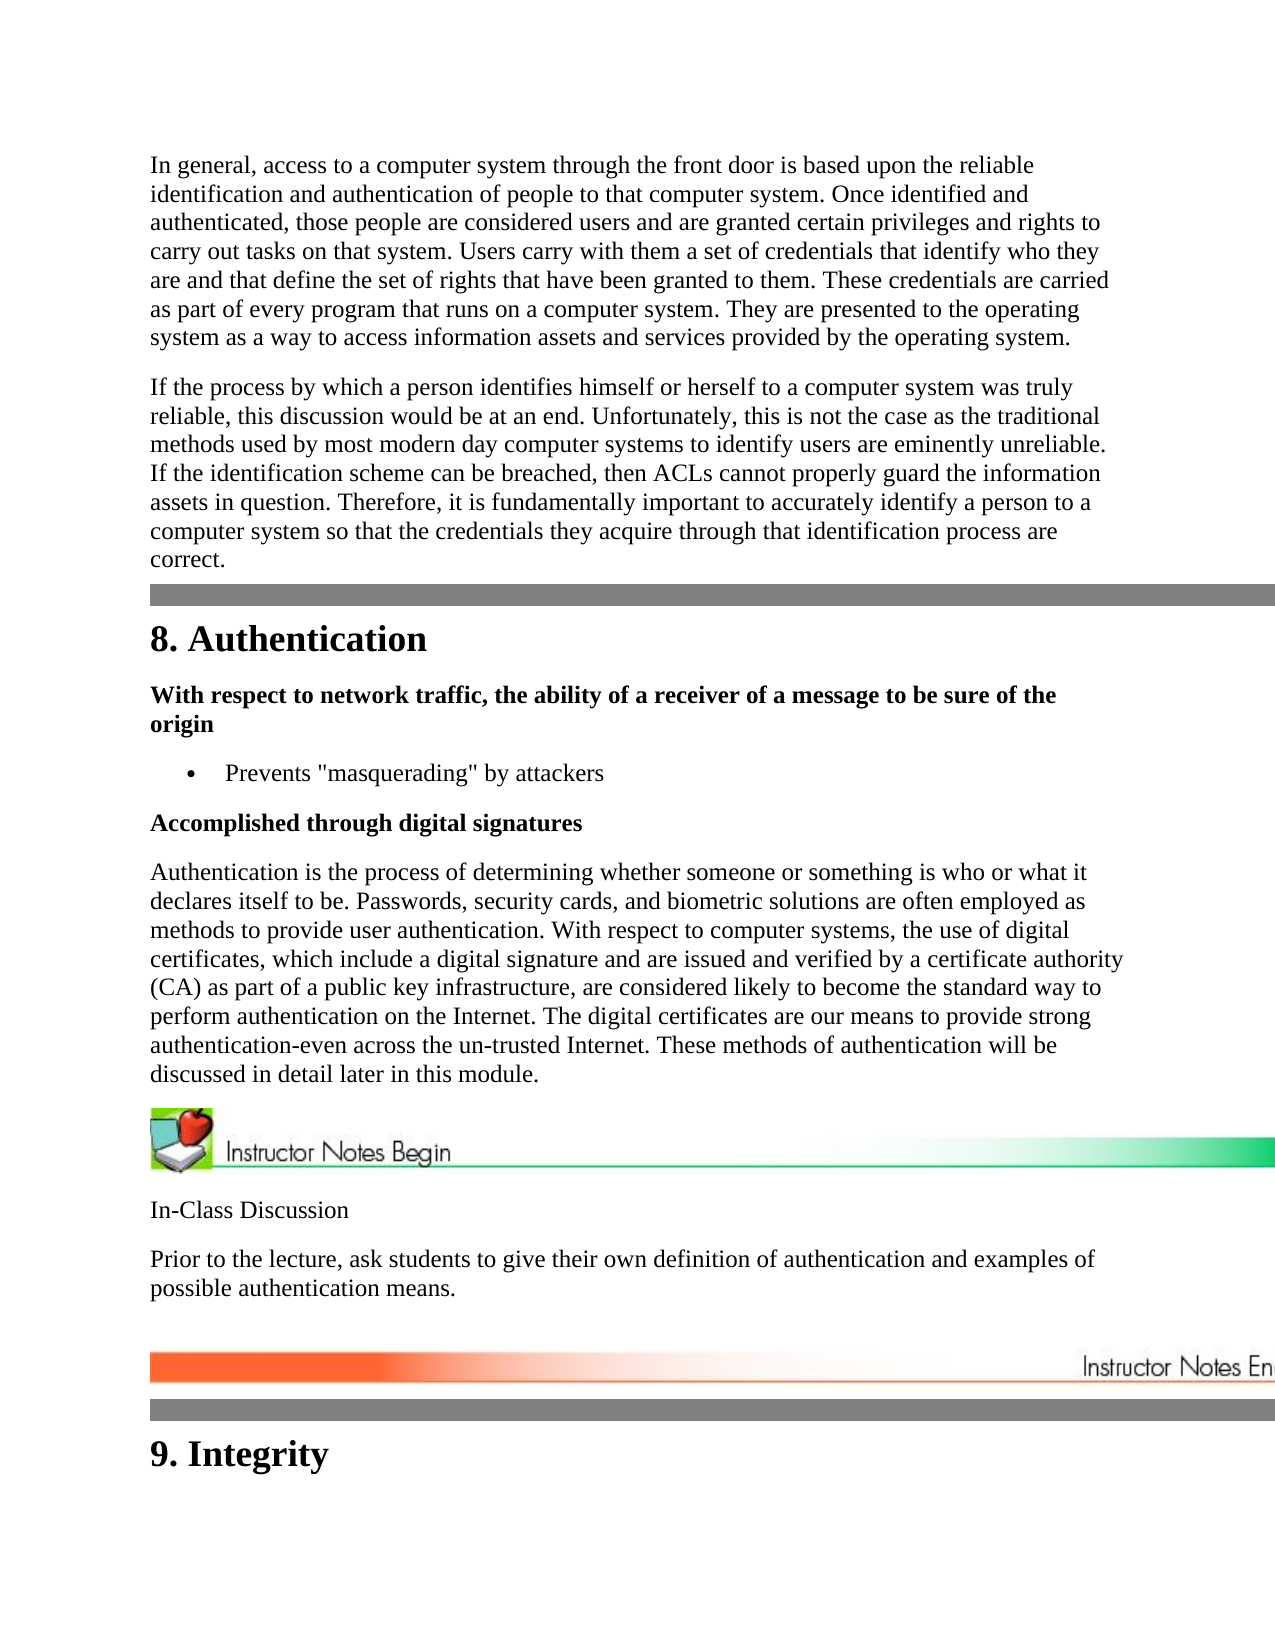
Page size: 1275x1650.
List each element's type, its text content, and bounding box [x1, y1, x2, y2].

text Authentication is the process of determining whether someone or something is who or what it declares itself to be. Passwords, security cards, and biometric solutions are often employed as methods to provide user authentication. With respect to computer systems, the use of digital certificates, which include a digital signature and are issued and verified by a certificate authority (CA) as part of a public key infrastructure, are considered likely to become the standard way to perform authentication on the Internet. The digital certificates are our means to provide strong authentication-even across the un-trusted Internet. These methods of authentication will be discussed in detail later in this module. [150, 857, 1125, 1087]
text Accomplished through digital signatures [150, 808, 1125, 837]
list Prevents "masquerading" by attackers [187, 758, 1125, 787]
subtitle 9. Integrity [150, 1431, 1125, 1474]
text In general, access to a computer system through the front door is based upon the reliable identification and authentication of people to that computer system. Once identified and authenticated, those people are considered users and are granted certain privileges and rights to carry out tasks on that system. Users carry with them a set of credentials that identify who they are and that define the set of rights that have been granted to them. These credentials are carried as part of every program that runs on a computer system. They are presented to the operating system as a way to access information assets and services provided by the operating system. [150, 150, 1125, 351]
text In-Class Discussion [150, 1195, 1125, 1223]
text With respect to network traffic, the ability of a receiver of a message to be sure of the origin [150, 680, 1125, 737]
text Prior to the lecture, ask students to give their own definition of authentication and examples of possible authentication means. [150, 1244, 1125, 1302]
subtitle 8. Authentication [150, 616, 1125, 659]
text If the process by which a person identifies himself or herself to a computer system was truly reliable, this discussion would be at an end. Unfortunately, this is not the case as the traditional methods used by most modern day computer systems to identify users are eminently unreliable. If the identification scheme can be breached, then ACLs cannot properly guard the information assets in question. Therefore, it is fundamentally important to accurately identify a person to a computer system so that the credentials they acquire through that identification process are correct. [150, 372, 1125, 573]
